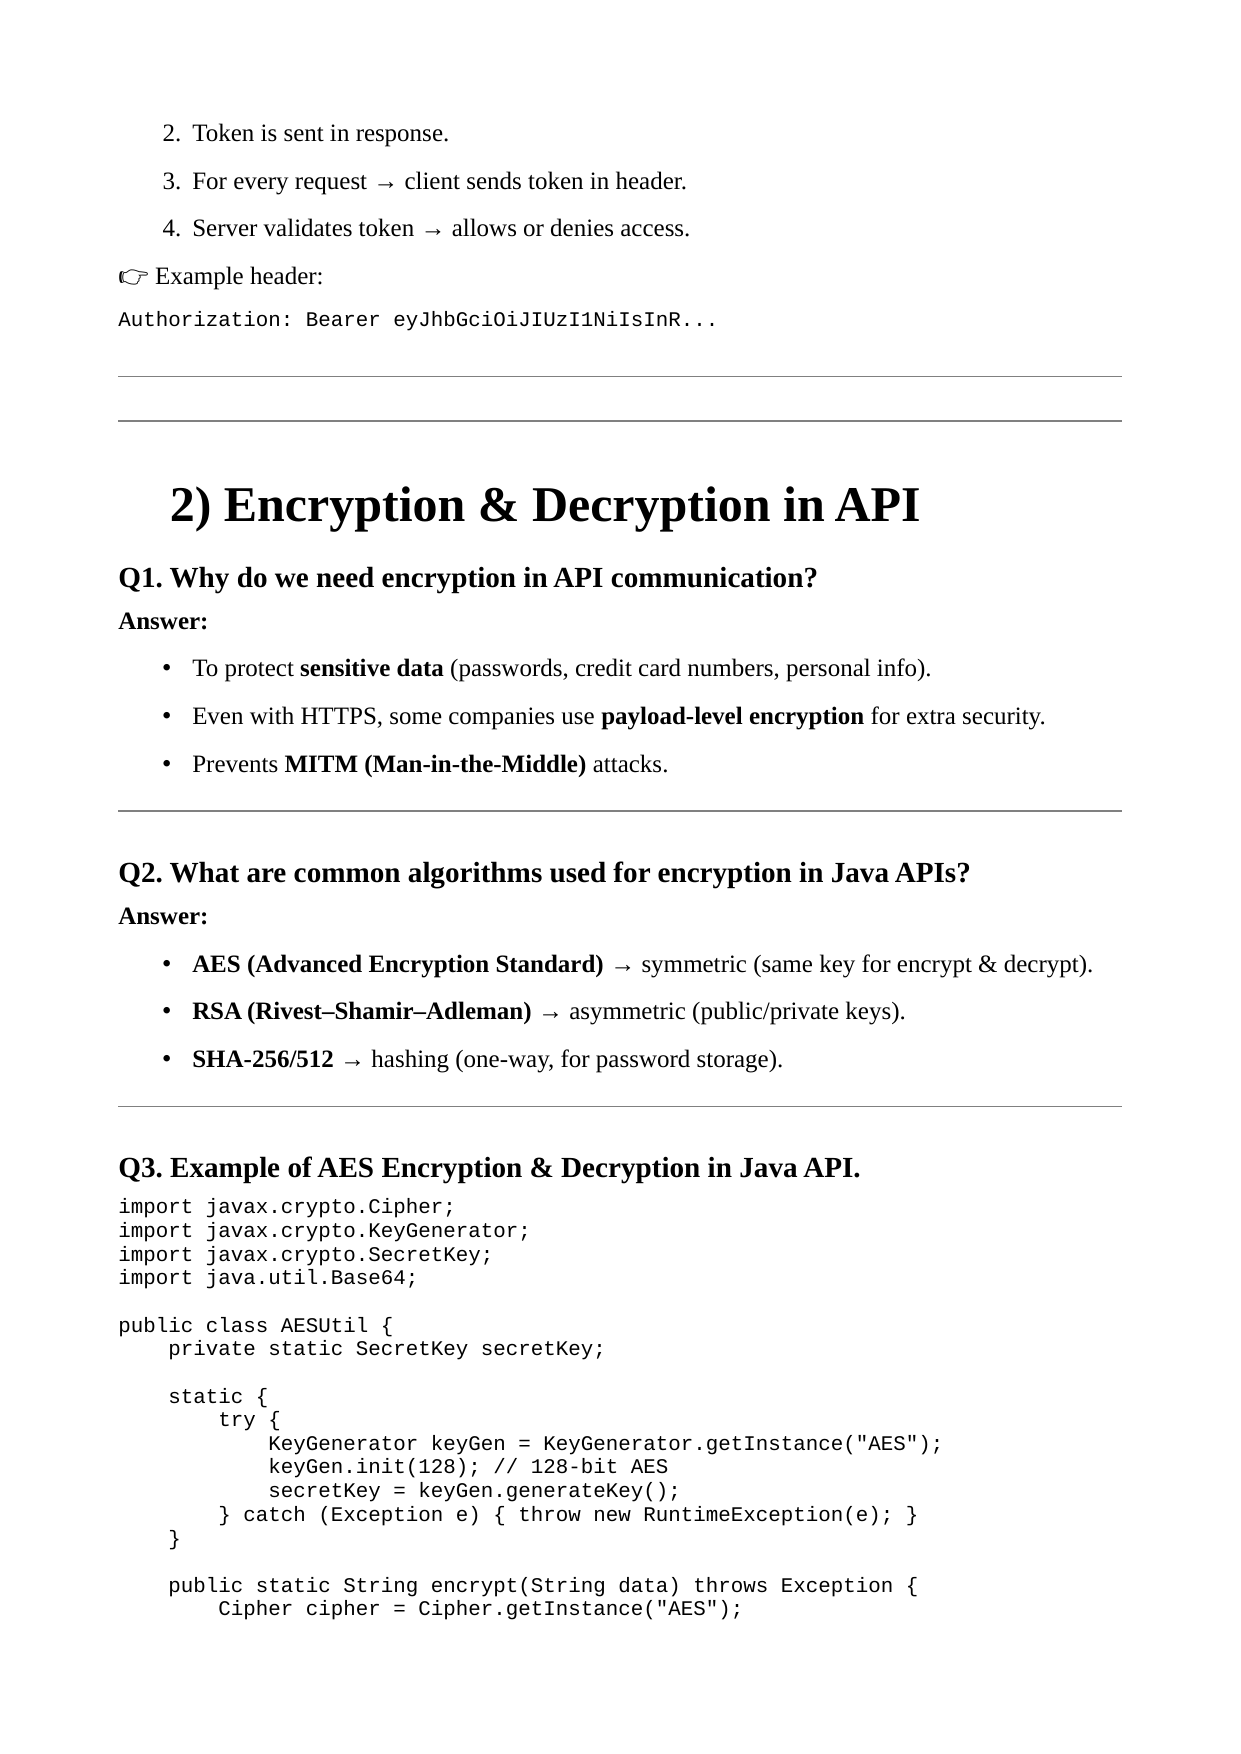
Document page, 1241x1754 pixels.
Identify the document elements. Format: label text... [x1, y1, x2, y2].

list RSA (Rivest–Shamir–Adleman) → asymmetric (public/private keys). [162, 996, 1122, 1025]
list AES (Advanced Encryption Standard) → symmetric (same key for encrypt & decrypt). [162, 949, 1122, 977]
text } [118, 1527, 1122, 1551]
list Token is sent in response. [162, 118, 1122, 147]
subtitle Q2. What are common algorithms used for encryption in Java APIs? [118, 855, 1122, 889]
text secretKey = keyGen.generateKey(); [118, 1480, 1122, 1504]
text import javax.crypto.KeyGenerator; [118, 1220, 1122, 1244]
text try { [118, 1409, 1122, 1433]
subtitle 🔹 2) Encryption & Decryption in API [118, 475, 1122, 533]
text public class AESUtil { [118, 1315, 1122, 1338]
text Answer: [118, 901, 1122, 930]
list Even with HTTPS, some companies use payload-level encryption for extra security. [162, 701, 1122, 730]
list Prevents MITM (Man-in-the-Middle) attacks. [162, 749, 1122, 777]
text keyGen.init(128); // 128-bit AES [118, 1457, 1122, 1480]
text private static SecretKey secretKey; [118, 1338, 1122, 1362]
text public static String encrypt(String data) throws Exception { [118, 1575, 1122, 1598]
list Server validates token → allows or denies access. [162, 213, 1122, 242]
text import java.util.Base64; [118, 1267, 1122, 1291]
text Cipher cipher = Cipher.getInstance("AES"); [118, 1598, 1122, 1622]
text Answer: [118, 606, 1122, 634]
text Authorization: Bearer eyJhbGciOiJIUzI1NiIsInR... [118, 308, 1122, 332]
subtitle Q3. Example of AES Encryption & Decryption in Java API. [118, 1150, 1122, 1184]
list For every request → client sends token in header. [162, 166, 1122, 194]
text KeyGenerator keyGen = KeyGenerator.getInstance("AES"); [118, 1433, 1122, 1457]
list SHA-256/512 → hashing (one-way, for password storage). [162, 1044, 1122, 1073]
text 👉 Example header: [118, 261, 1122, 290]
list To protect sensitive data (passwords, credit card numbers, personal info). [162, 653, 1122, 682]
text import javax.crypto.Cipher; [118, 1196, 1122, 1220]
subtitle Q1. Why do we need encryption in API communication? [118, 560, 1122, 593]
text } catch (Exception e) { throw new RuntimeException(e); } [118, 1504, 1122, 1527]
text static { [118, 1386, 1122, 1409]
text import javax.crypto.SecretKey; [118, 1244, 1122, 1267]
